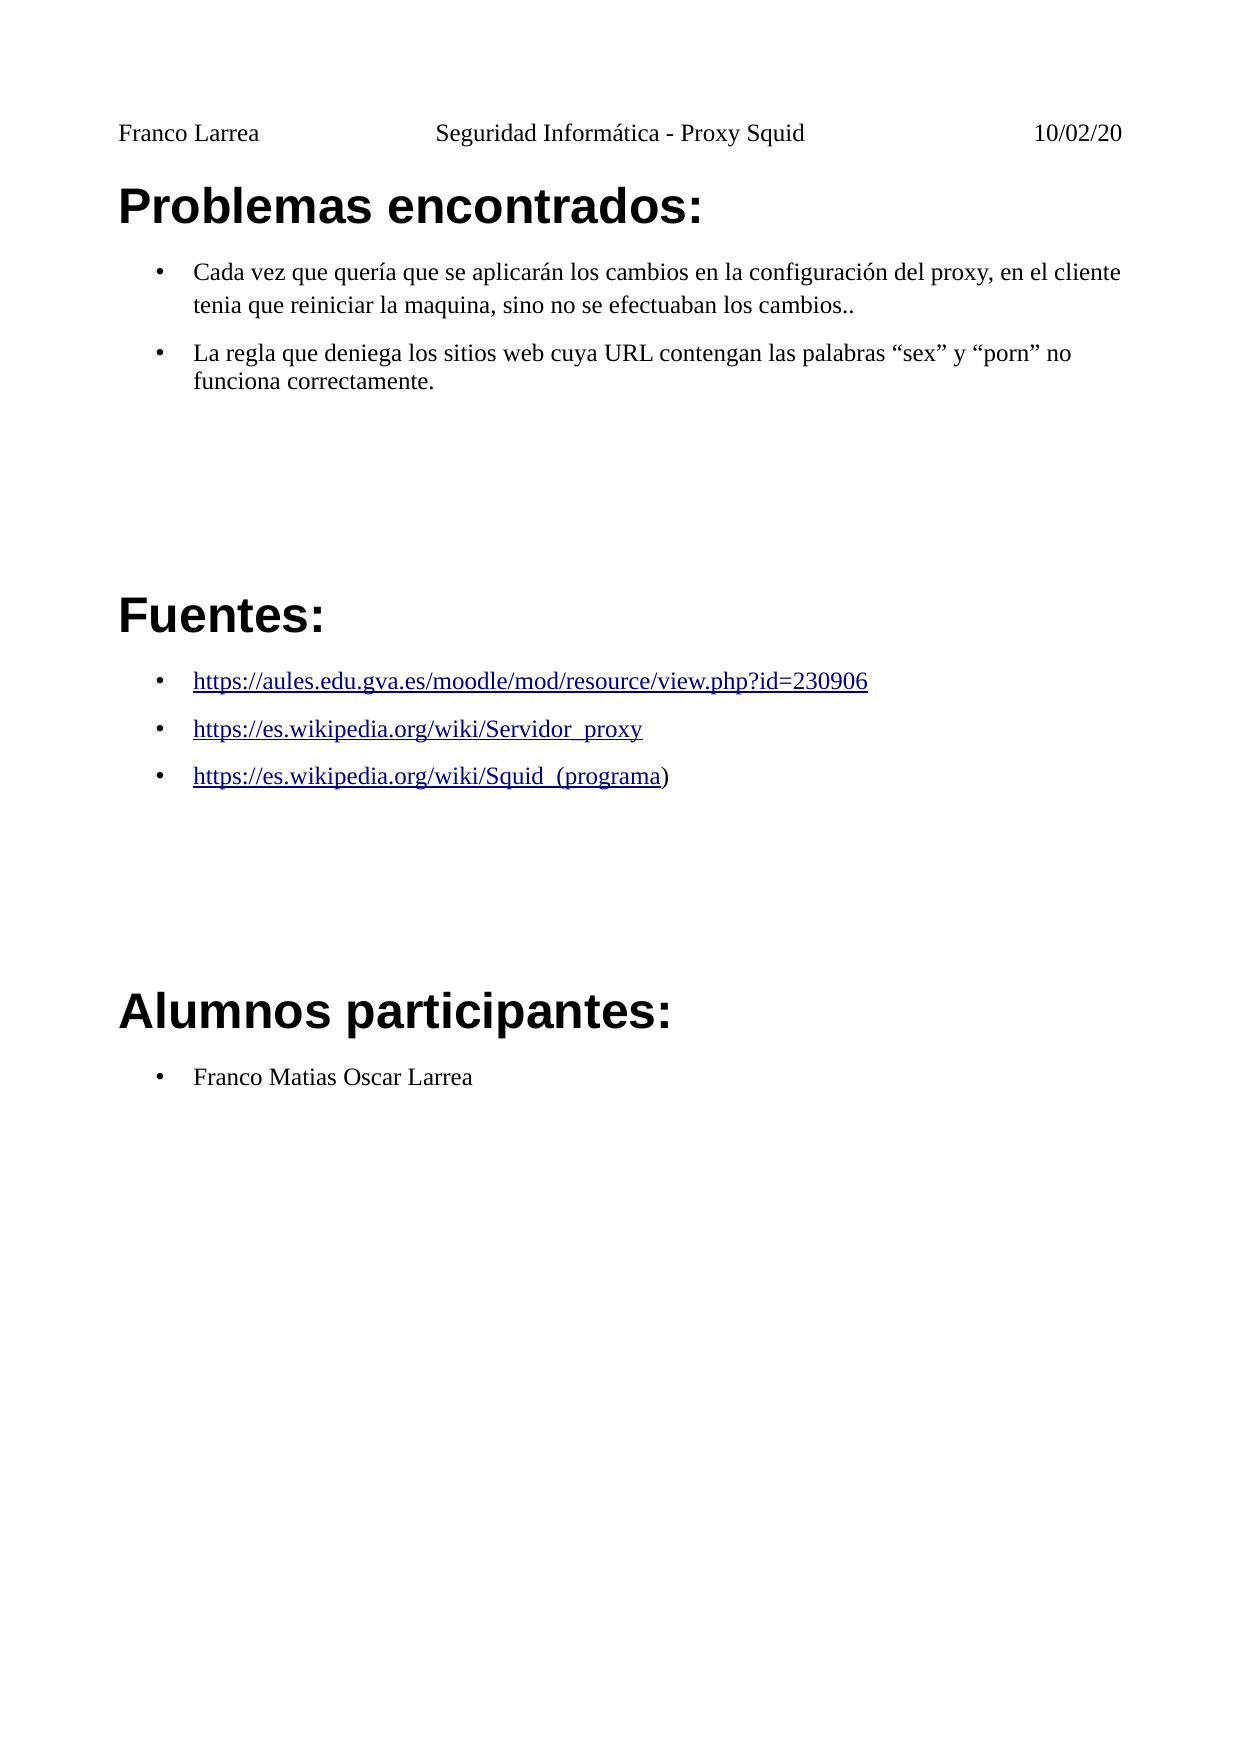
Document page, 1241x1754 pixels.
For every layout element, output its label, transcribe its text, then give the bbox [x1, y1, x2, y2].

list Franco Matias Oscar Larrea [156, 1062, 1122, 1091]
list https://aules.edu.gva.es/moodle/mod/resource/view.php?id=230906 [156, 666, 1122, 695]
list https://es.wikipedia.org/wiki/Squid_(programa) [156, 761, 1122, 790]
list Cada vez que quería que se aplicarán los cambios en la configuración del proxy, en el cliente tenia que reiniciar la maquina, sino no se efectuaban los cambios.. [156, 257, 1122, 319]
list https://es.wikipedia.org/wiki/Servidor_proxy [156, 714, 1122, 742]
list La regla que deniega los sitios web cuya URL contengan las palabras “sex” y “porn” no funciona correctamente. [156, 338, 1122, 395]
text Fuentes: [118, 586, 1122, 643]
text Problemas encontrados: [118, 176, 1122, 234]
text Alumnos participantes: [118, 981, 1122, 1039]
